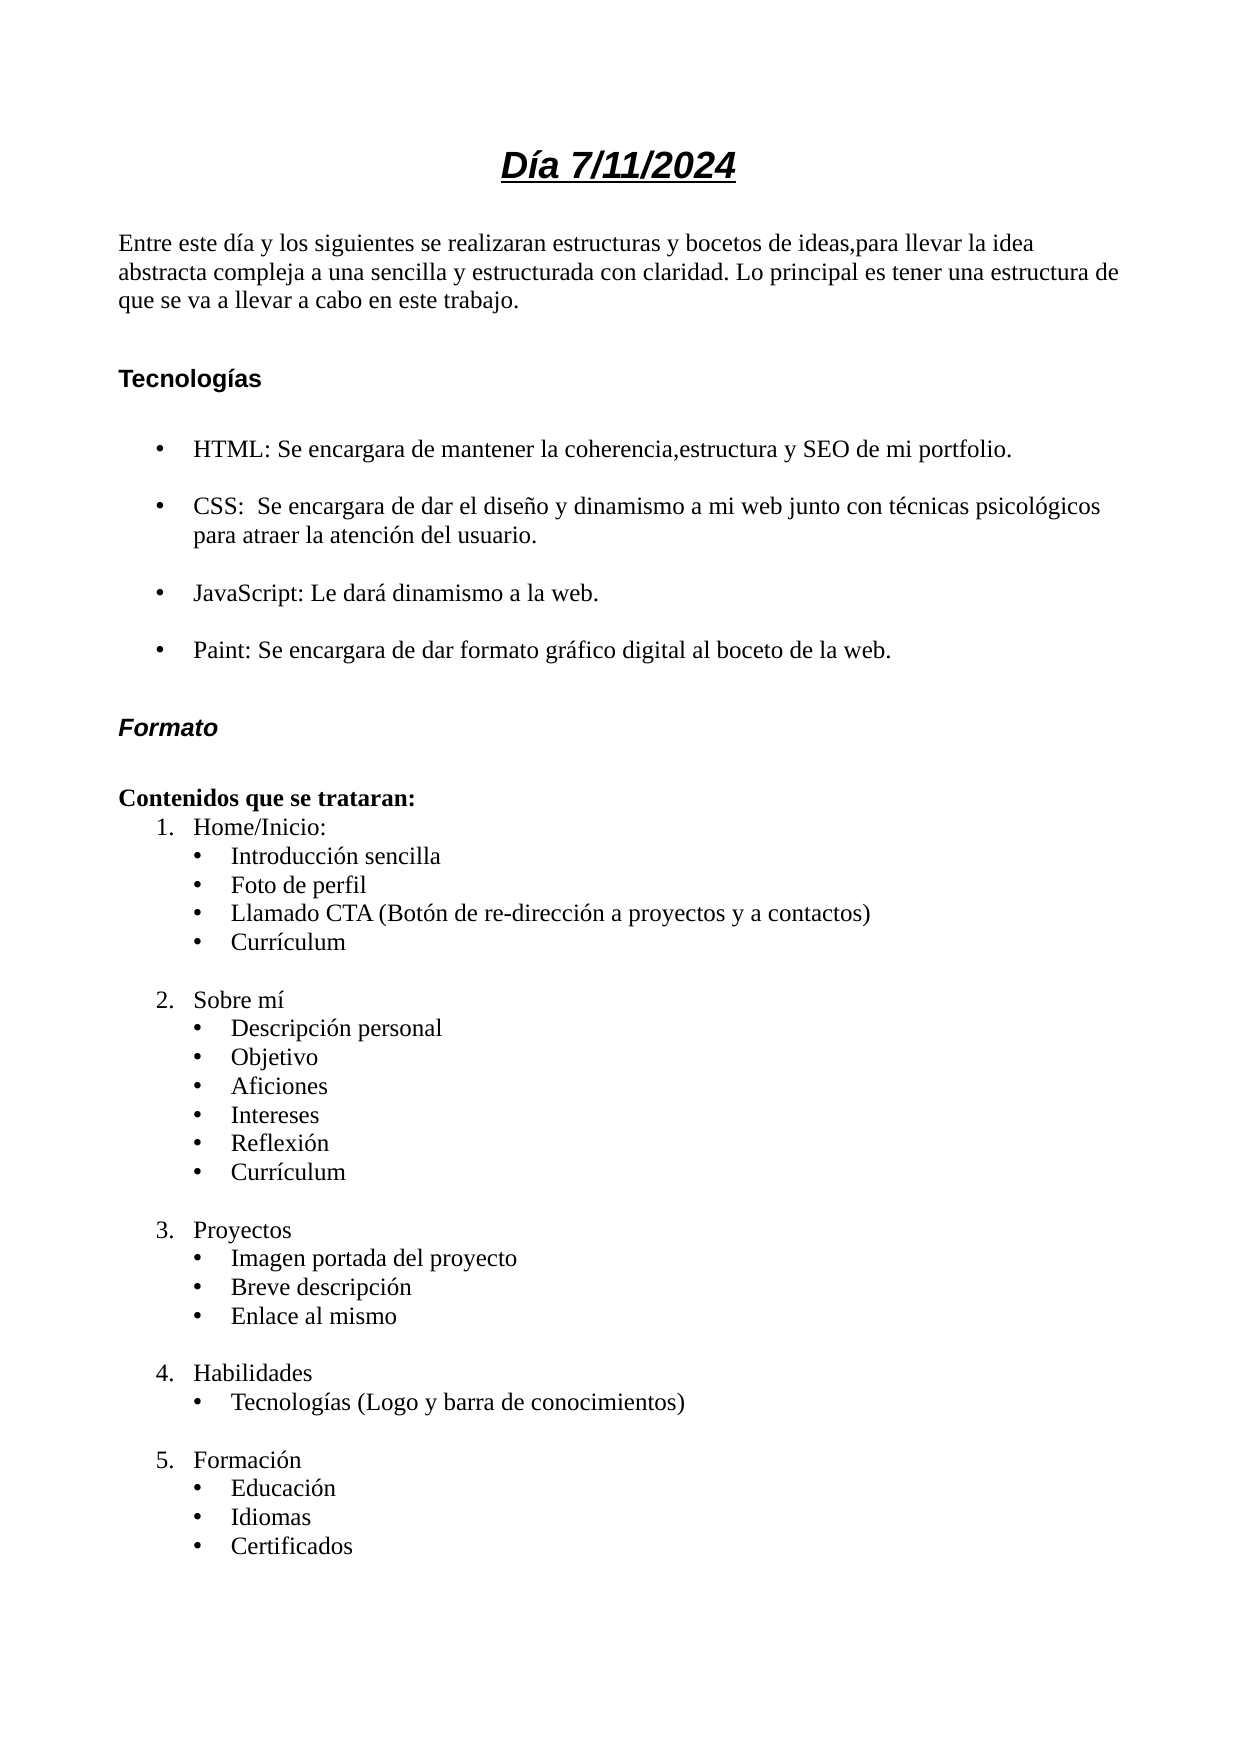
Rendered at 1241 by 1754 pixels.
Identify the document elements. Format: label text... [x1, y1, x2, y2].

list Currículum [193, 927, 1122, 956]
subtitle Tecnologías [118, 364, 1122, 393]
text Contenidos que se trataran: [118, 783, 1122, 812]
list Sobre mí [156, 985, 1122, 1013]
list Formación [156, 1445, 1122, 1473]
list Llamado CTA (Botón de re-dirección a proyectos y a contactos) [193, 898, 1122, 927]
list Educación [193, 1473, 1122, 1502]
list Certificados [193, 1531, 1122, 1560]
list Habilidades [156, 1358, 1122, 1387]
list Intereses [193, 1100, 1122, 1128]
list JavaScript: Le dará dinamismo a la web. [156, 578, 1122, 606]
list Descripción personal [193, 1013, 1122, 1042]
list Paint: Se encargara de dar formato gráfico digital al boceto de la web. [156, 635, 1122, 664]
list Breve descripción [193, 1272, 1122, 1301]
list Tecnologías (Logo y barra de conocimientos) [193, 1387, 1122, 1416]
subtitle Formato [118, 713, 1122, 742]
list CSS: Se encargara de dar el diseño y dinamismo a mi web junto con técnicas psicológicos para atraer la atención del usuario. [156, 491, 1122, 549]
list Introducción sencilla [193, 841, 1122, 870]
list Aficiones [193, 1071, 1122, 1100]
list Proyectos [156, 1215, 1122, 1243]
text Entre este día y los siguientes se realizaran estructuras y bocetos de ideas,para llevar la idea abstracta compleja a una sencilla y estructurada con claridad. Lo principal es tener una estructura de que se va a llevar a cabo en este trabajo. [118, 228, 1122, 314]
list HTML: Se encargara de mantener la coherencia,estructura y SEO de mi portfolio. [156, 434, 1122, 463]
list Enlace al mismo [193, 1301, 1122, 1330]
list Currículum [193, 1157, 1122, 1186]
subtitle Día 7/11/2024 [118, 143, 1122, 187]
list Home/Inicio: [156, 812, 1122, 841]
list Objetivo [193, 1042, 1122, 1071]
list Reflexión [193, 1128, 1122, 1157]
list Idiomas [193, 1502, 1122, 1531]
list Foto de perfil [193, 870, 1122, 898]
list Imagen portada del proyecto [193, 1243, 1122, 1272]
